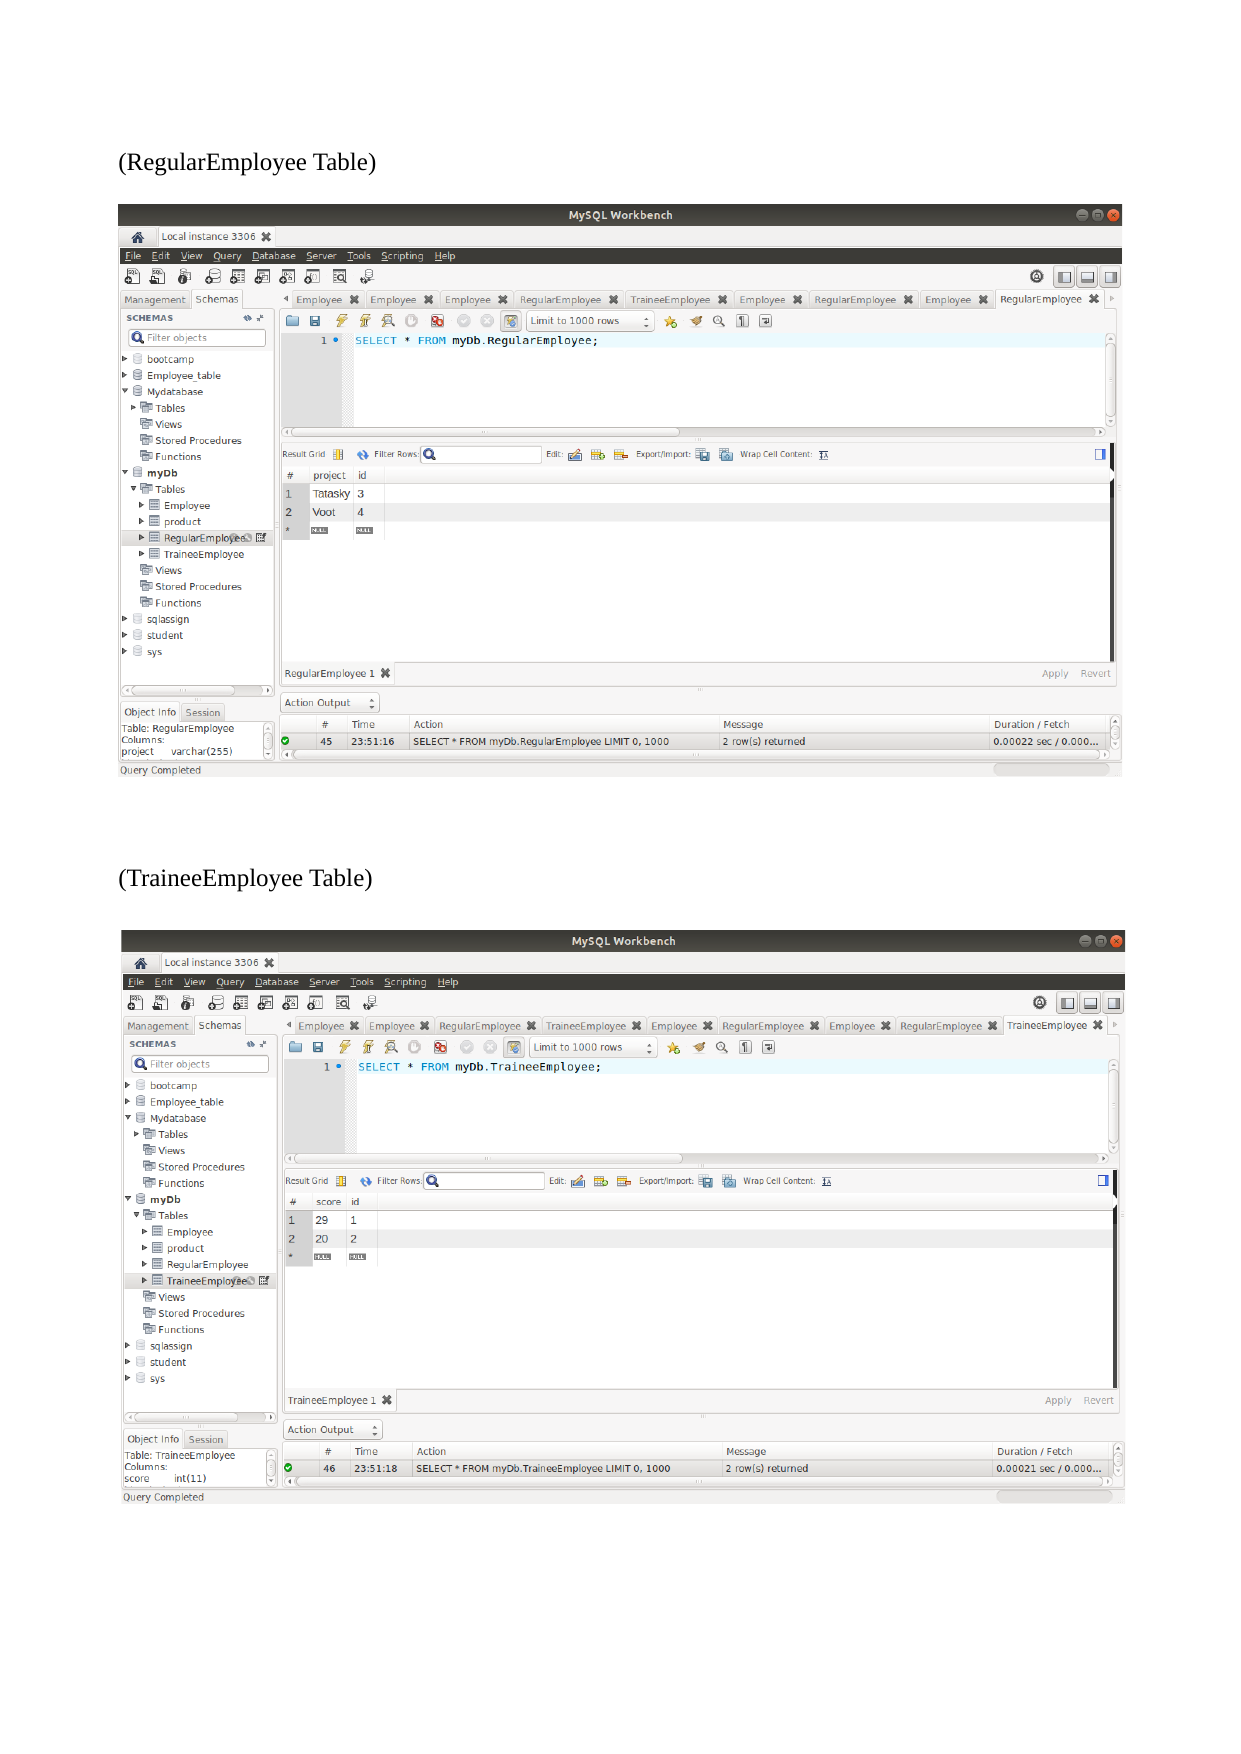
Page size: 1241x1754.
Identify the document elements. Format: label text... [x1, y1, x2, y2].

text (TraineeEmployee Table) [118, 863, 1122, 892]
picture [118, 204, 1123, 777]
picture [121, 930, 1126, 1504]
text (RegularEmployee Table) [118, 147, 1122, 176]
